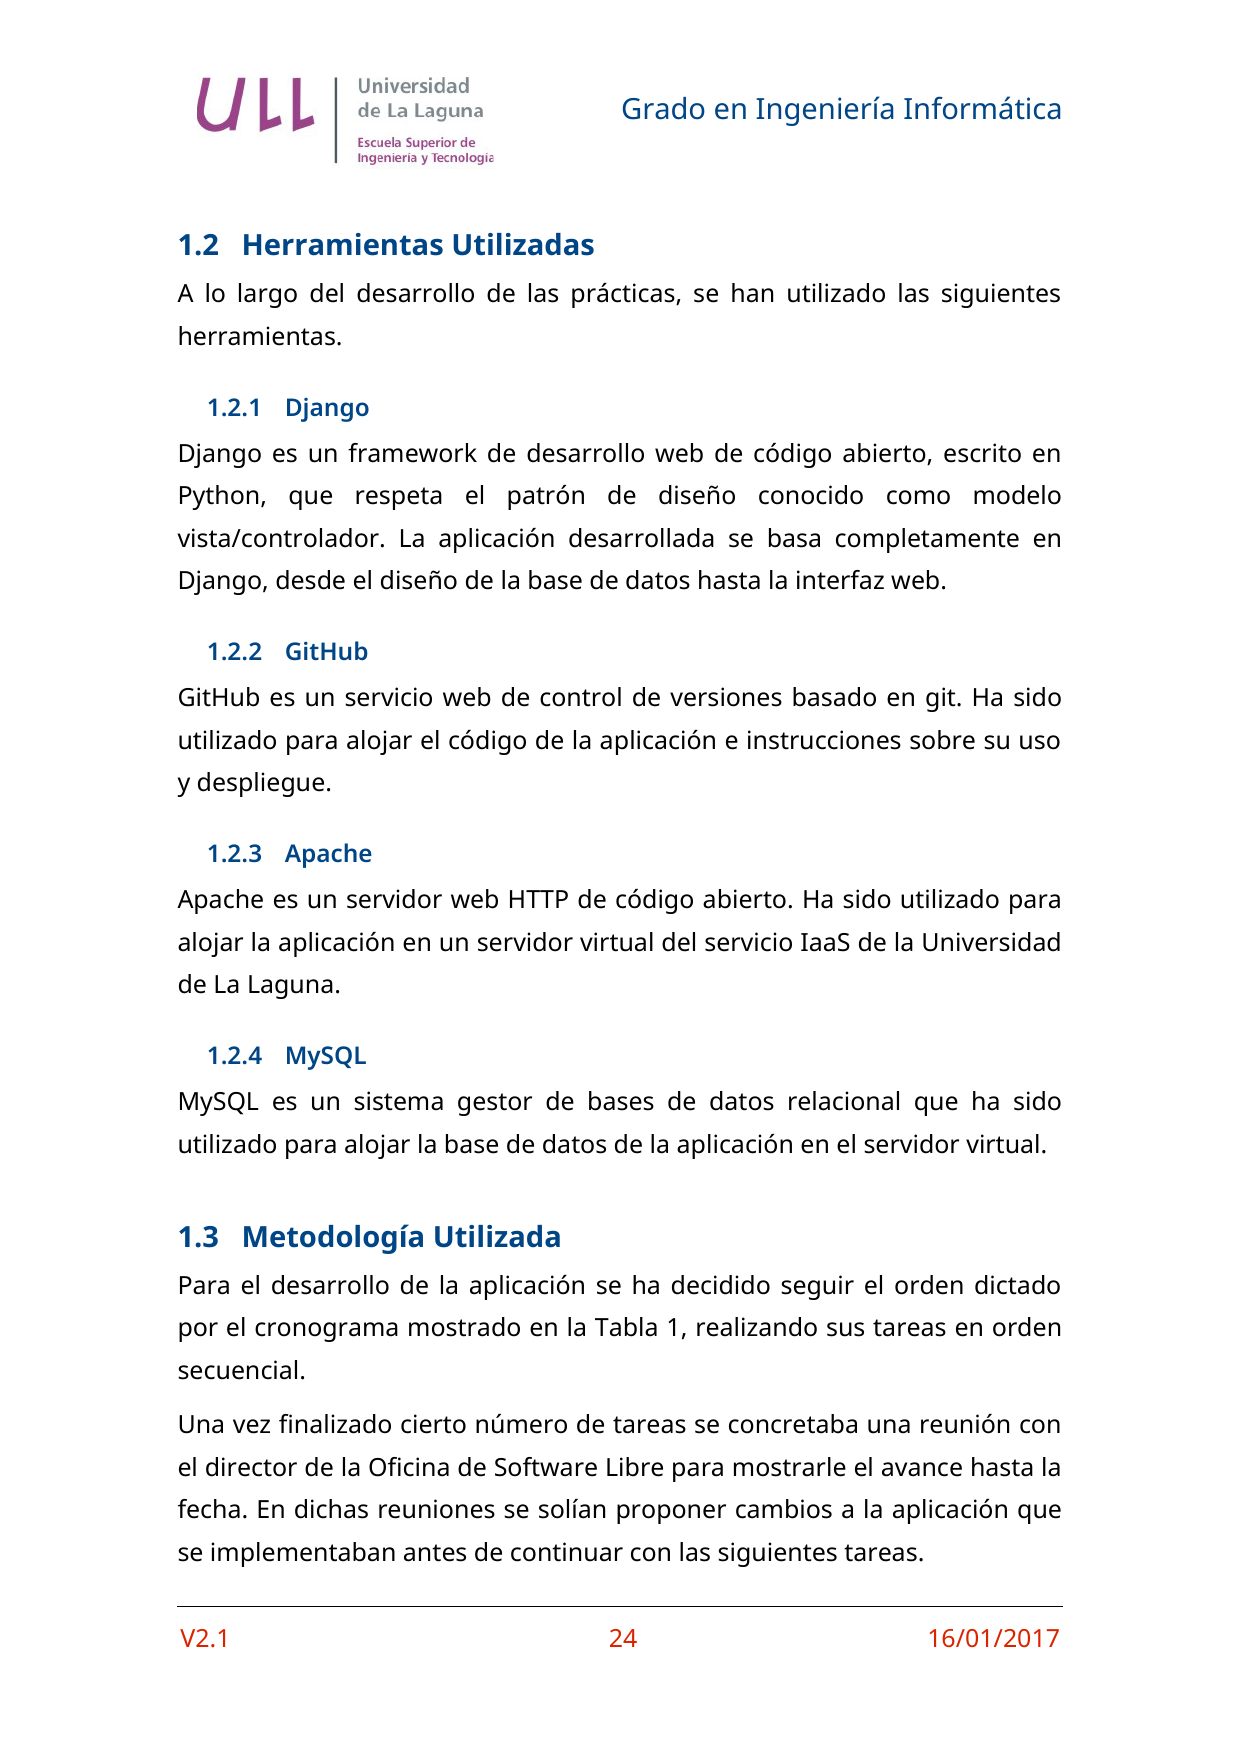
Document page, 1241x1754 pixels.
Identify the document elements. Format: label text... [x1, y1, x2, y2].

text Django es un framework de desarrollo web de código abierto, escrito en Python, que respeta el patrón de diseño conocido como modelo vista/controlador. La aplicación desarrollada se basa completamente en Django, desde el diseño de la base de datos hasta la interfaz web. [177, 435, 1063, 597]
text Una vez finalizado cierto número de tareas se concretaba una reunión con el director de la Oficina de Software Libre para mostrarle el avance hasta la fecha. En dichas reuniones se solían proponer cambios a la aplicación que se implementaban antes de continuar con las siguientes tareas. [177, 1407, 1063, 1568]
subtitle MySQL [207, 1039, 1063, 1072]
subtitle Herramientas Utilizadas [177, 224, 1063, 264]
subtitle GitHub [207, 635, 1063, 668]
subtitle Metodología Utilizada [177, 1216, 1063, 1256]
text A lo largo del desarrollo de las prácticas, se han utilizado las siguientes herramientas. [177, 276, 1063, 352]
subtitle Apache [207, 837, 1063, 870]
subtitle Django [207, 390, 1063, 423]
text Apache es un servidor web HTTP de código abierto. Ha sido utilizado para alojar la aplicación en un servidor virtual del servicio IaaS de la Universidad de La Laguna. [177, 882, 1063, 1001]
picture [197, 77, 494, 173]
text Para el desarrollo de la aplicación se ha decidido seguir el orden dictado por el cronograma mostrado en la Tabla 1, realizando sus tareas en orden secuencial. [177, 1267, 1063, 1387]
text MySQL es un sistema gestor de bases de datos relacional que ha sido utilizado para alojar la base de datos de la aplicación en el servidor virtual. [177, 1084, 1063, 1160]
text GitHub es un servicio web de control de versiones basado en git. Ha sido utilizado para alojar el código de la aplicación e instrucciones sobre su uso y despliegue. [177, 680, 1063, 799]
